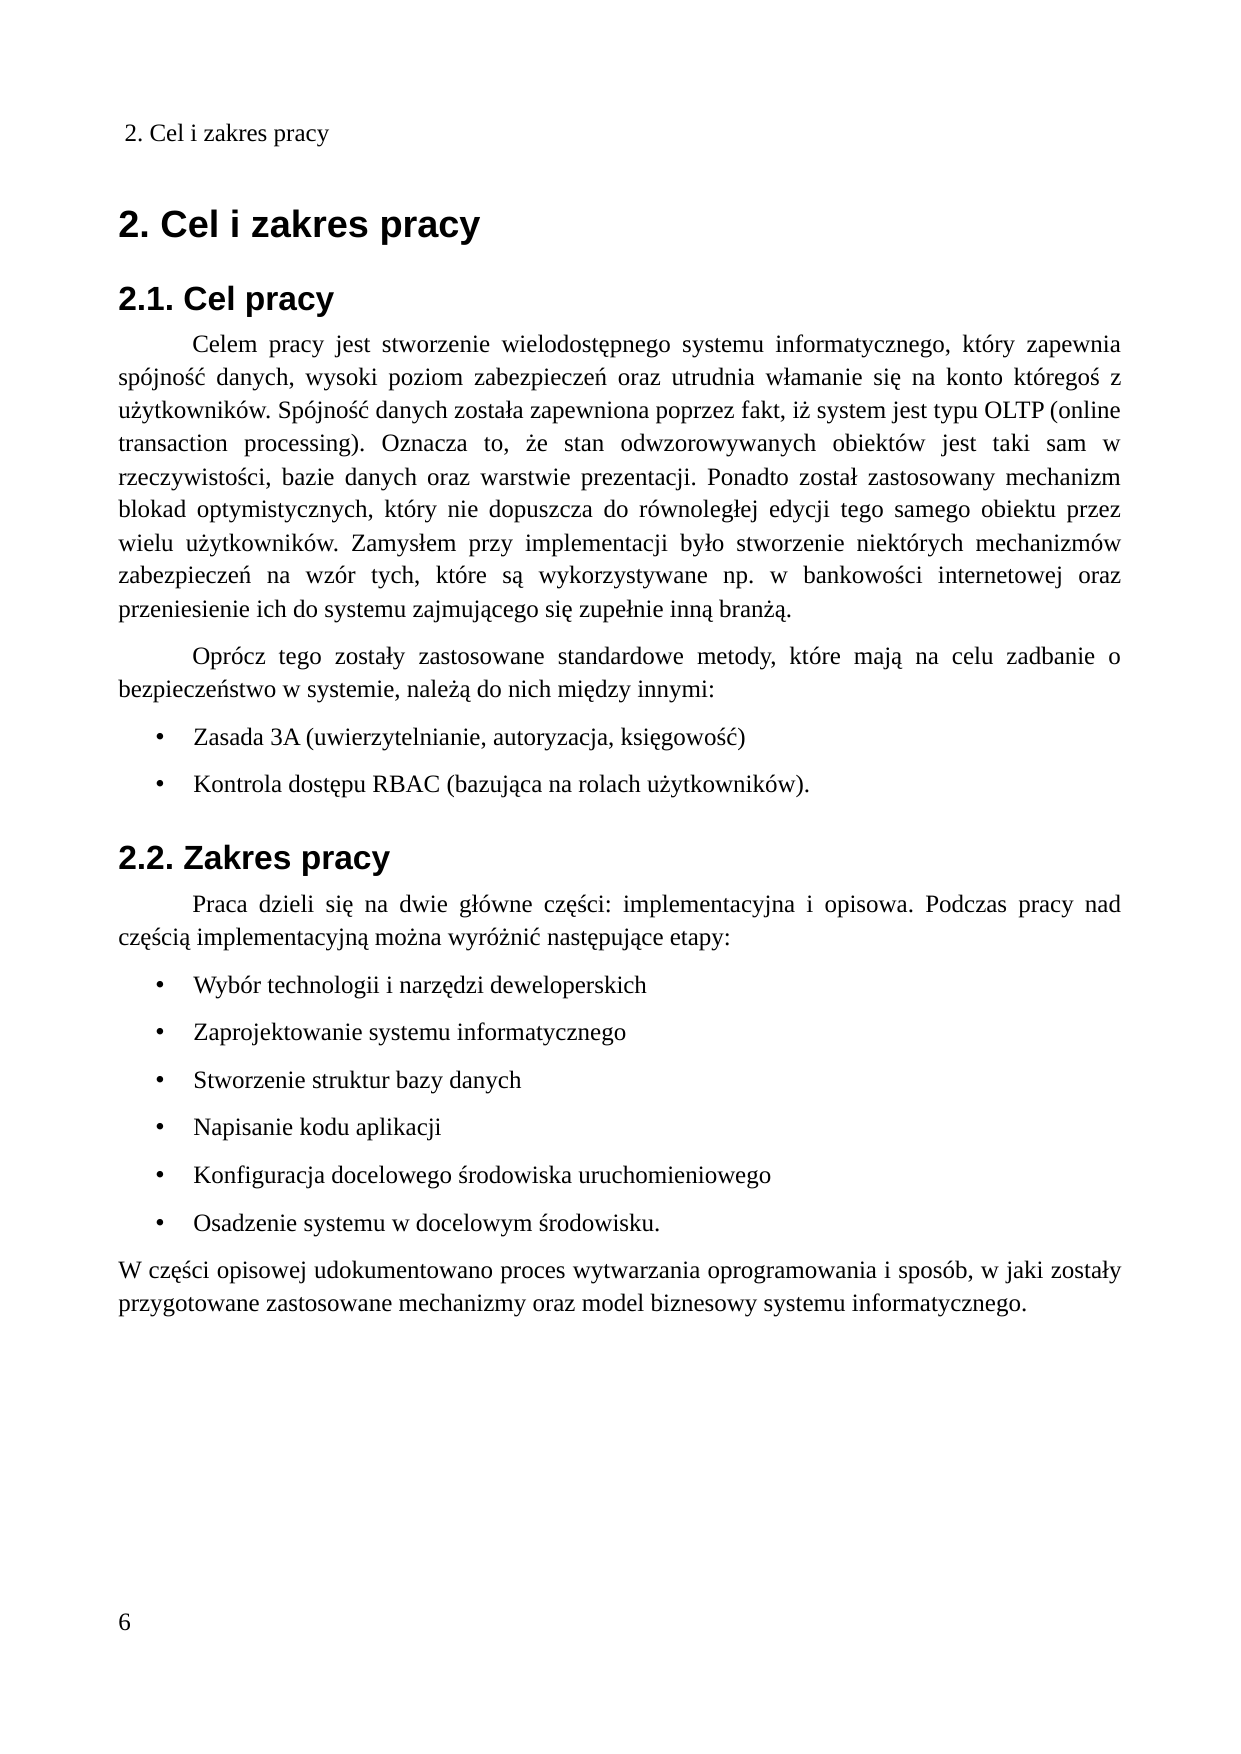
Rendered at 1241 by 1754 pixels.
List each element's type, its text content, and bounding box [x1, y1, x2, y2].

subtitle 2. Cel i zakres pracy [118, 201, 1122, 245]
list Zasada 3A (uwierzytelnianie, autoryzacja, księgowość) [156, 722, 1122, 751]
text Celem pracy jest stworzenie wielodostępnego systemu informatycznego, który zapewnia spójność danych, wysoki poziom zabezpieczeń oraz utrudnia włamanie się na konto któregoś z użytkowników. Spójność danych została zapewniona poprzez fakt, iż system jest typu OLTP (online transaction processing). Oznacza to, że stan odwzorowywanych obiektów jest taki sam w rzeczywistości, bazie danych oraz warstwie prezentacji. Ponadto został zastosowany mechanizm blokad optymistycznych, który nie dopuszcza do równoległej edycji tego samego obiektu przez wielu użytkowników. Zamysłem przy implementacji było stworzenie niektórych mechanizmów zabezpieczeń na wzór tych, które są wykorzystywane np. w bankowości internetowej oraz przeniesienie ich do systemu zajmującego się zupełnie inną branżą. [118, 329, 1122, 622]
list Zaprojektowanie systemu informatycznego [156, 1017, 1122, 1046]
text Oprócz tego zostały zastosowane standardowe metody, które mają na celu zadbanie o bezpieczeństwo w systemie, należą do nich między innymi: [118, 641, 1122, 703]
text Praca dzieli się na dwie główne części: implementacyjna i opisowa. Podczas pracy nad częścią implementacyjną można wyróżnić następujące etapy: [118, 889, 1122, 951]
list Stworzenie struktur bazy danych [156, 1065, 1122, 1094]
subtitle 2.2. Zakres pracy [118, 838, 1122, 877]
list Konfiguracja docelowego środowiska uruchomieniowego [156, 1160, 1122, 1189]
subtitle 2.1. Cel pracy [118, 278, 1122, 317]
list Kontrola dostępu RBAC (bazująca na rolach użytkowników). [156, 769, 1122, 798]
text W części opisowej udokumentowano proces wytwarzania oprogramowania i sposób, w jaki zostały przygotowane zastosowane mechanizmy oraz model biznesowy systemu informatycznego. [118, 1255, 1122, 1317]
list Napisanie kodu aplikacji [156, 1112, 1122, 1141]
list Osadzenie systemu w docelowym środowisku. [156, 1208, 1122, 1236]
list Wybór technologii i narzędzi deweloperskich [156, 970, 1122, 998]
